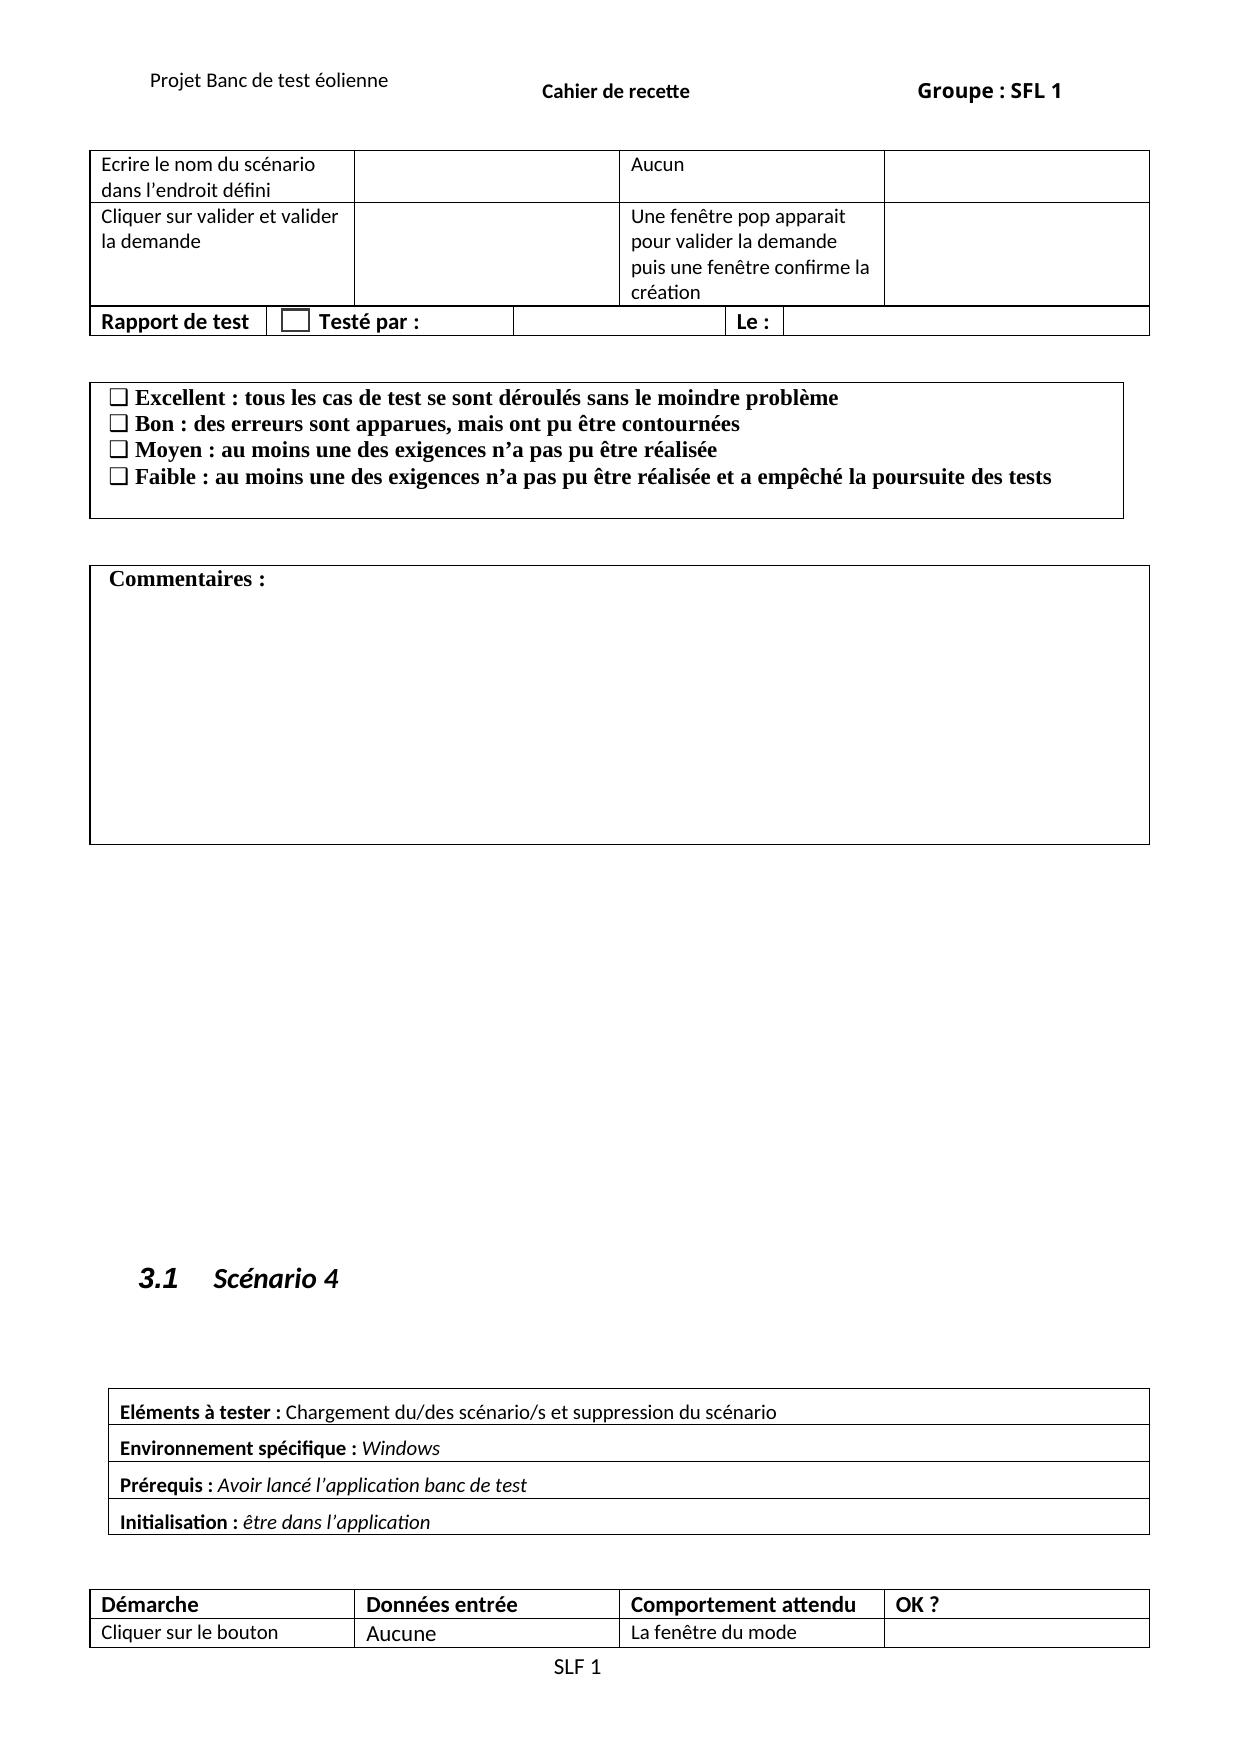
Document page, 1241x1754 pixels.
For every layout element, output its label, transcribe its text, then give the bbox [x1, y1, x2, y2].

table_cell [355, 203, 619, 305]
table_header Démarche [91, 1590, 354, 1618]
table_cell Une fenêtre pop apparait pour valider la demande puis une fenêtre confirme la création [620, 203, 884, 305]
table_header Données entrée [355, 1590, 619, 1618]
table_cell Prérequis : Avoir lancé l’application banc de test [109, 1462, 1149, 1498]
table_cell [885, 1619, 1149, 1647]
table_header Comportement attendu [620, 1590, 884, 1618]
table_header Excellent : tous les cas de test se sont déroulés sans le moindre problème Bon : des erreurs sont apparues, mais ont pu être contournées Moyen : au moins une des exigences n’a pas pu être réalisée Faible : au moins une des exigences n’a pas pu être réalisée et a empêché la poursuite des tests [91, 383, 1123, 517]
table_header [784, 307, 1149, 335]
table_cell Aucune [355, 1619, 619, 1647]
table_header Rapport de test [91, 307, 266, 335]
table_header Testé par : [267, 307, 513, 335]
table_header OK ? [885, 1590, 1149, 1618]
table_cell Ecrire le nom du scénario dans l’endroit défini [91, 151, 354, 202]
table_header Le : [726, 307, 783, 335]
table_cell Aucun [620, 151, 884, 202]
table_header Eléments à tester : Chargement du/des scénario/s et suppression du scénario [109, 1389, 1149, 1424]
table_cell Cliquer sur valider et valider la demande [91, 203, 354, 305]
table_cell [885, 203, 1149, 305]
table_cell Initialisation : être dans l’application [109, 1499, 1149, 1534]
table_cell Cliquer sur le bouton [91, 1619, 354, 1647]
table_cell Environnement spécifique : Windows [109, 1425, 1149, 1461]
table_cell La fenêtre du mode [620, 1619, 884, 1647]
table_header [514, 307, 725, 335]
table_cell [355, 151, 619, 202]
table_header Commentaires : [91, 566, 1149, 844]
table_cell [885, 151, 1149, 202]
list Scénario 4 [138, 1260, 1150, 1296]
